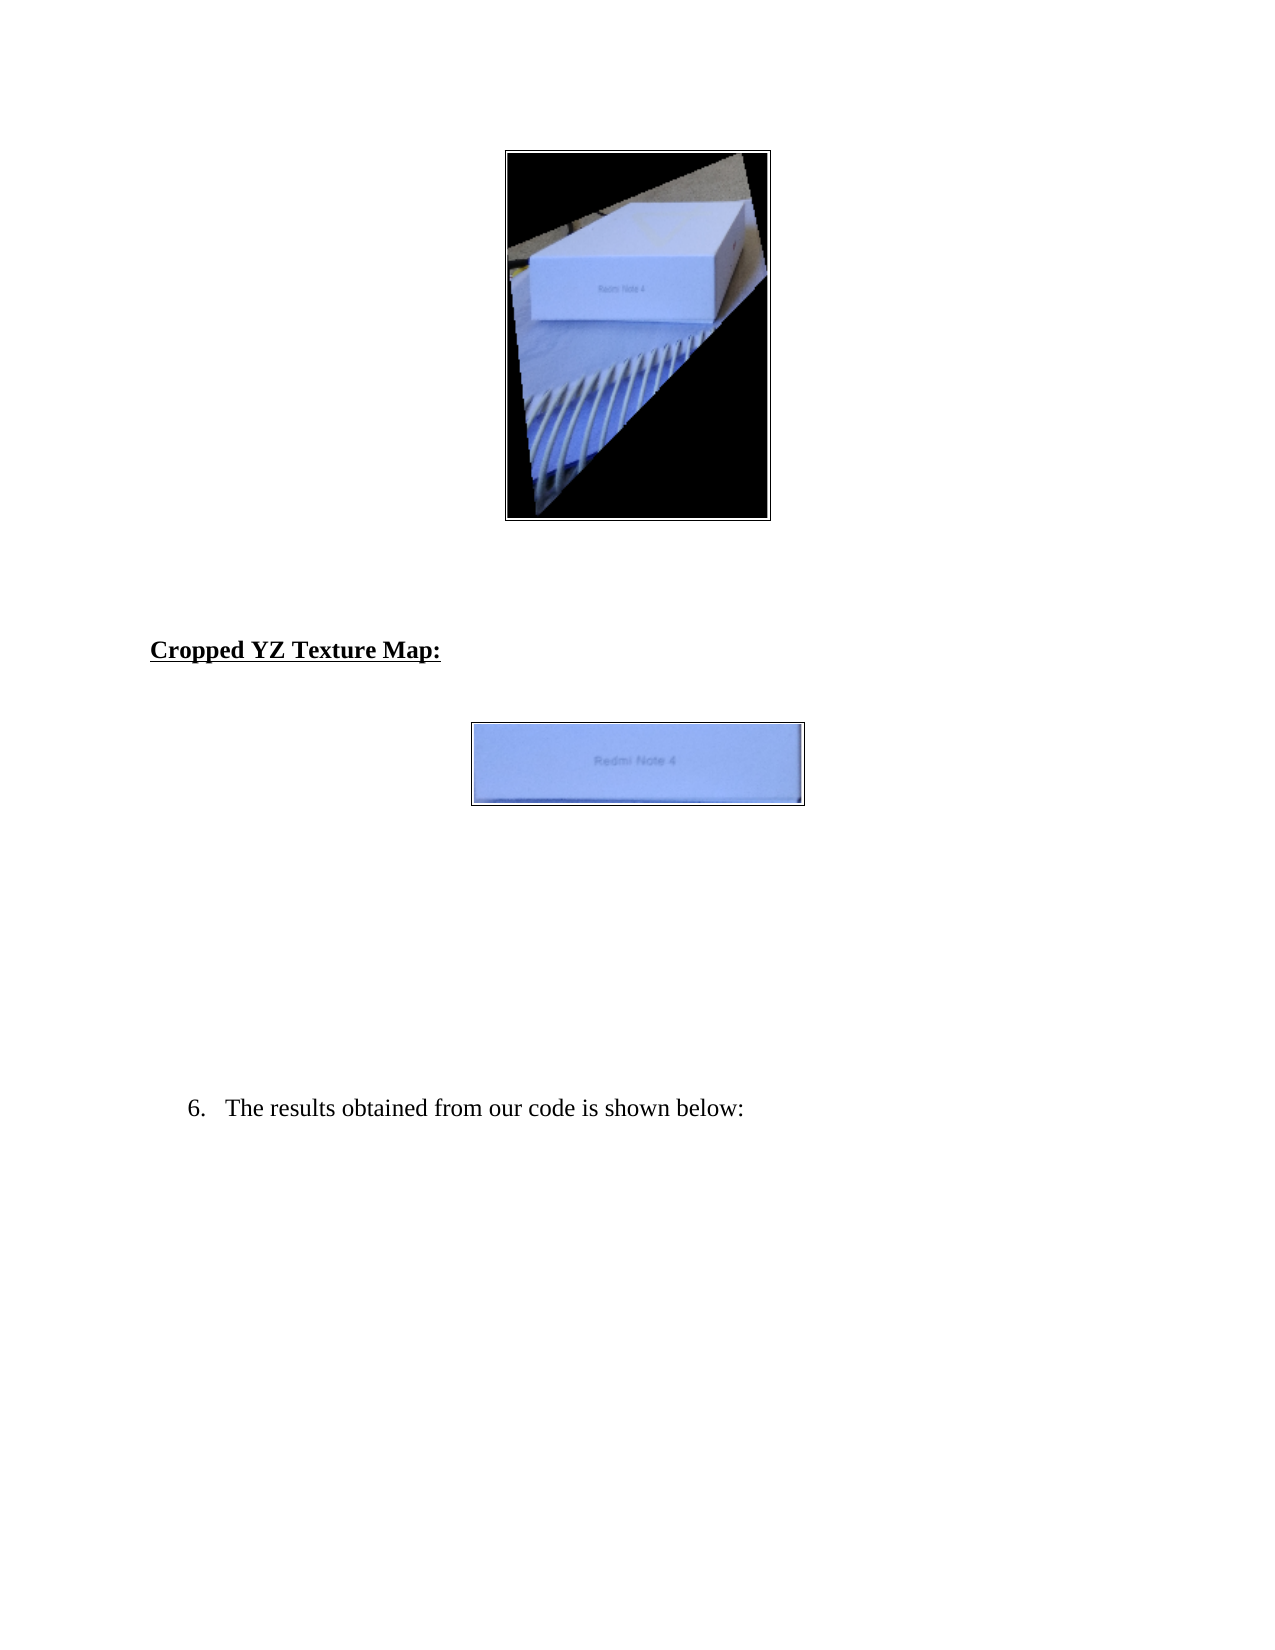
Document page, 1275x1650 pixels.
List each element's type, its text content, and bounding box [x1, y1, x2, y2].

list The results obtained from our code is shown below: [187, 1093, 1125, 1122]
picture [473, 724, 802, 803]
text Cropped YZ Texture Map: [150, 636, 1125, 664]
picture [507, 153, 768, 518]
